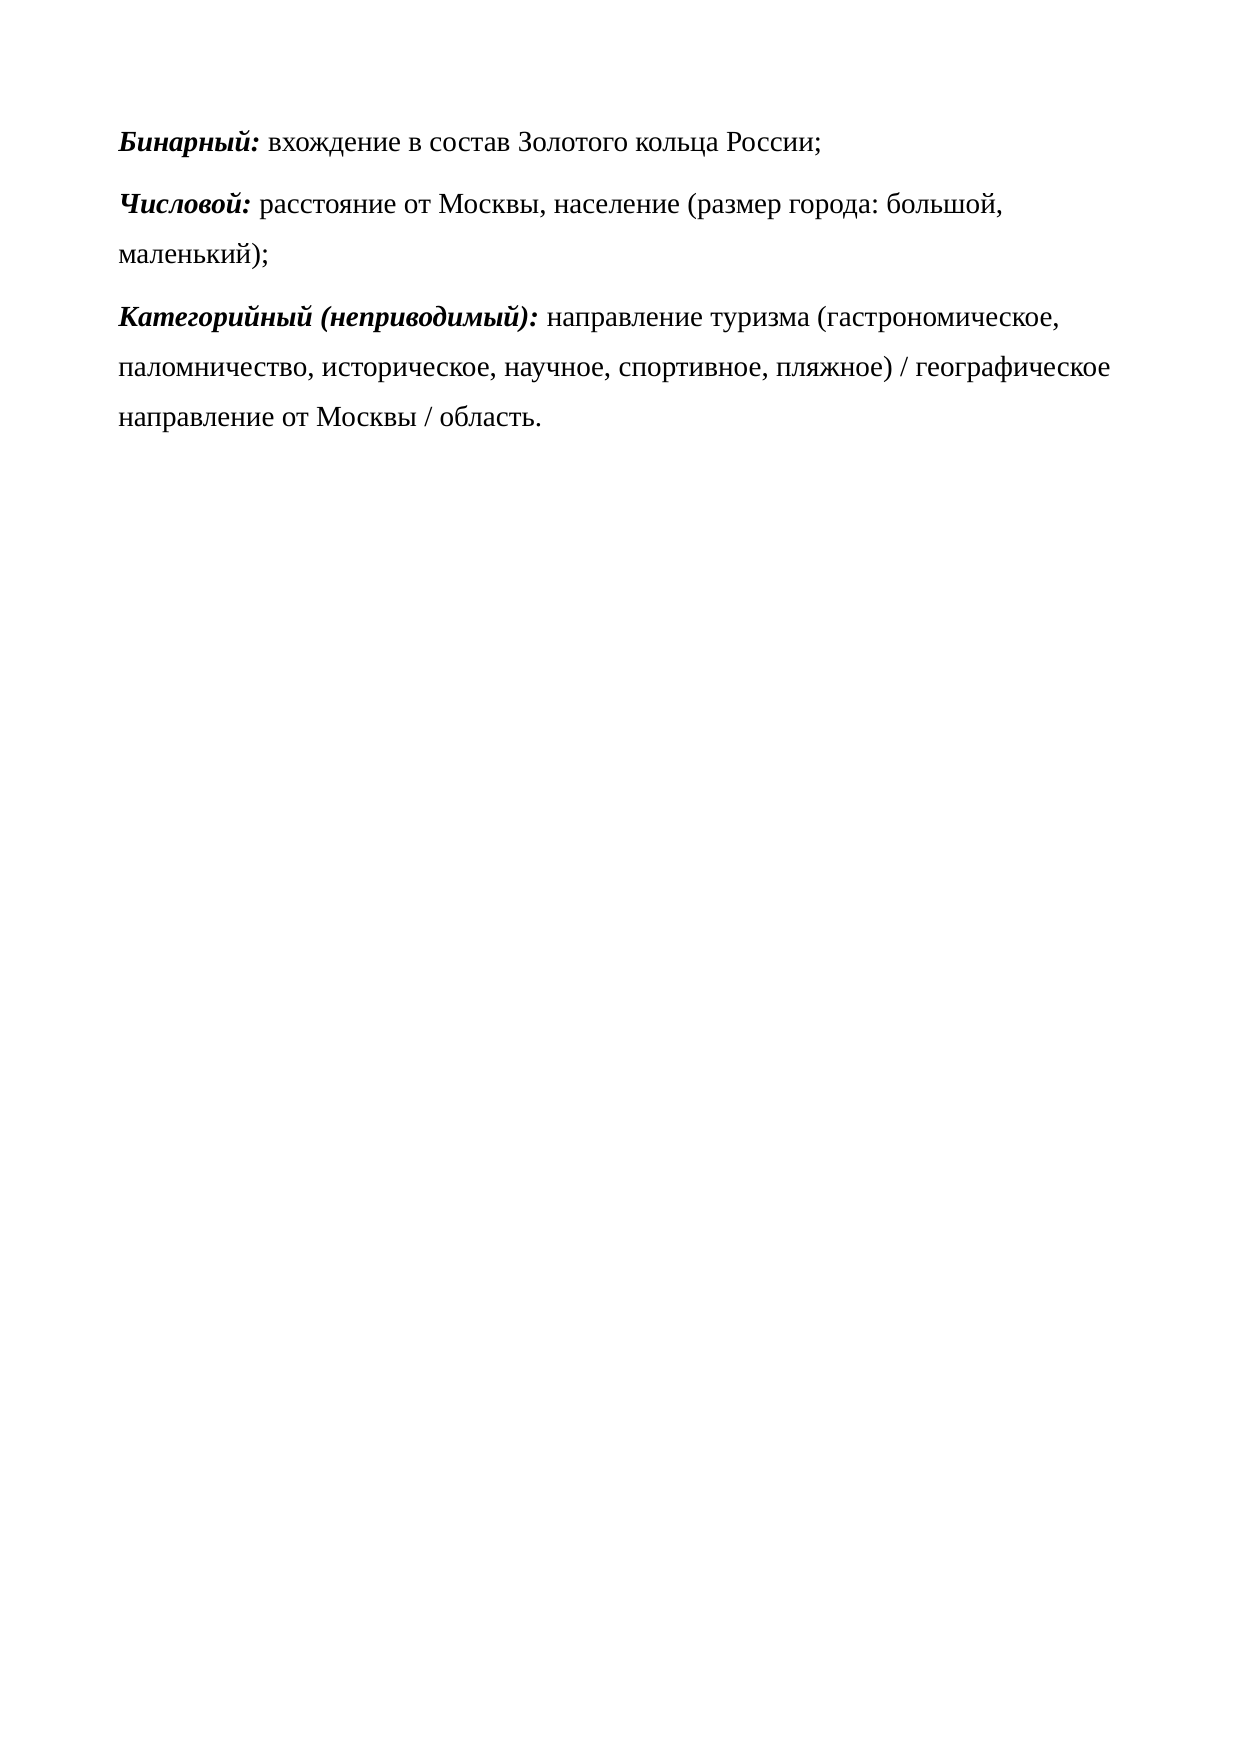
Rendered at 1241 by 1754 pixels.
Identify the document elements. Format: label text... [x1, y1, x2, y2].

text Категорийный (неприводимый): направление туризма (гастрономическое, паломничество, историческое, научное, спортивное, пляжное) / географическое направление от Москвы / область. [118, 299, 1122, 433]
text Числовой: расстояние от Москвы, население (размер города: большой, маленький); [118, 186, 1122, 270]
text Бинарный: вхождение в состав Золотого кольца России; [118, 124, 1122, 158]
